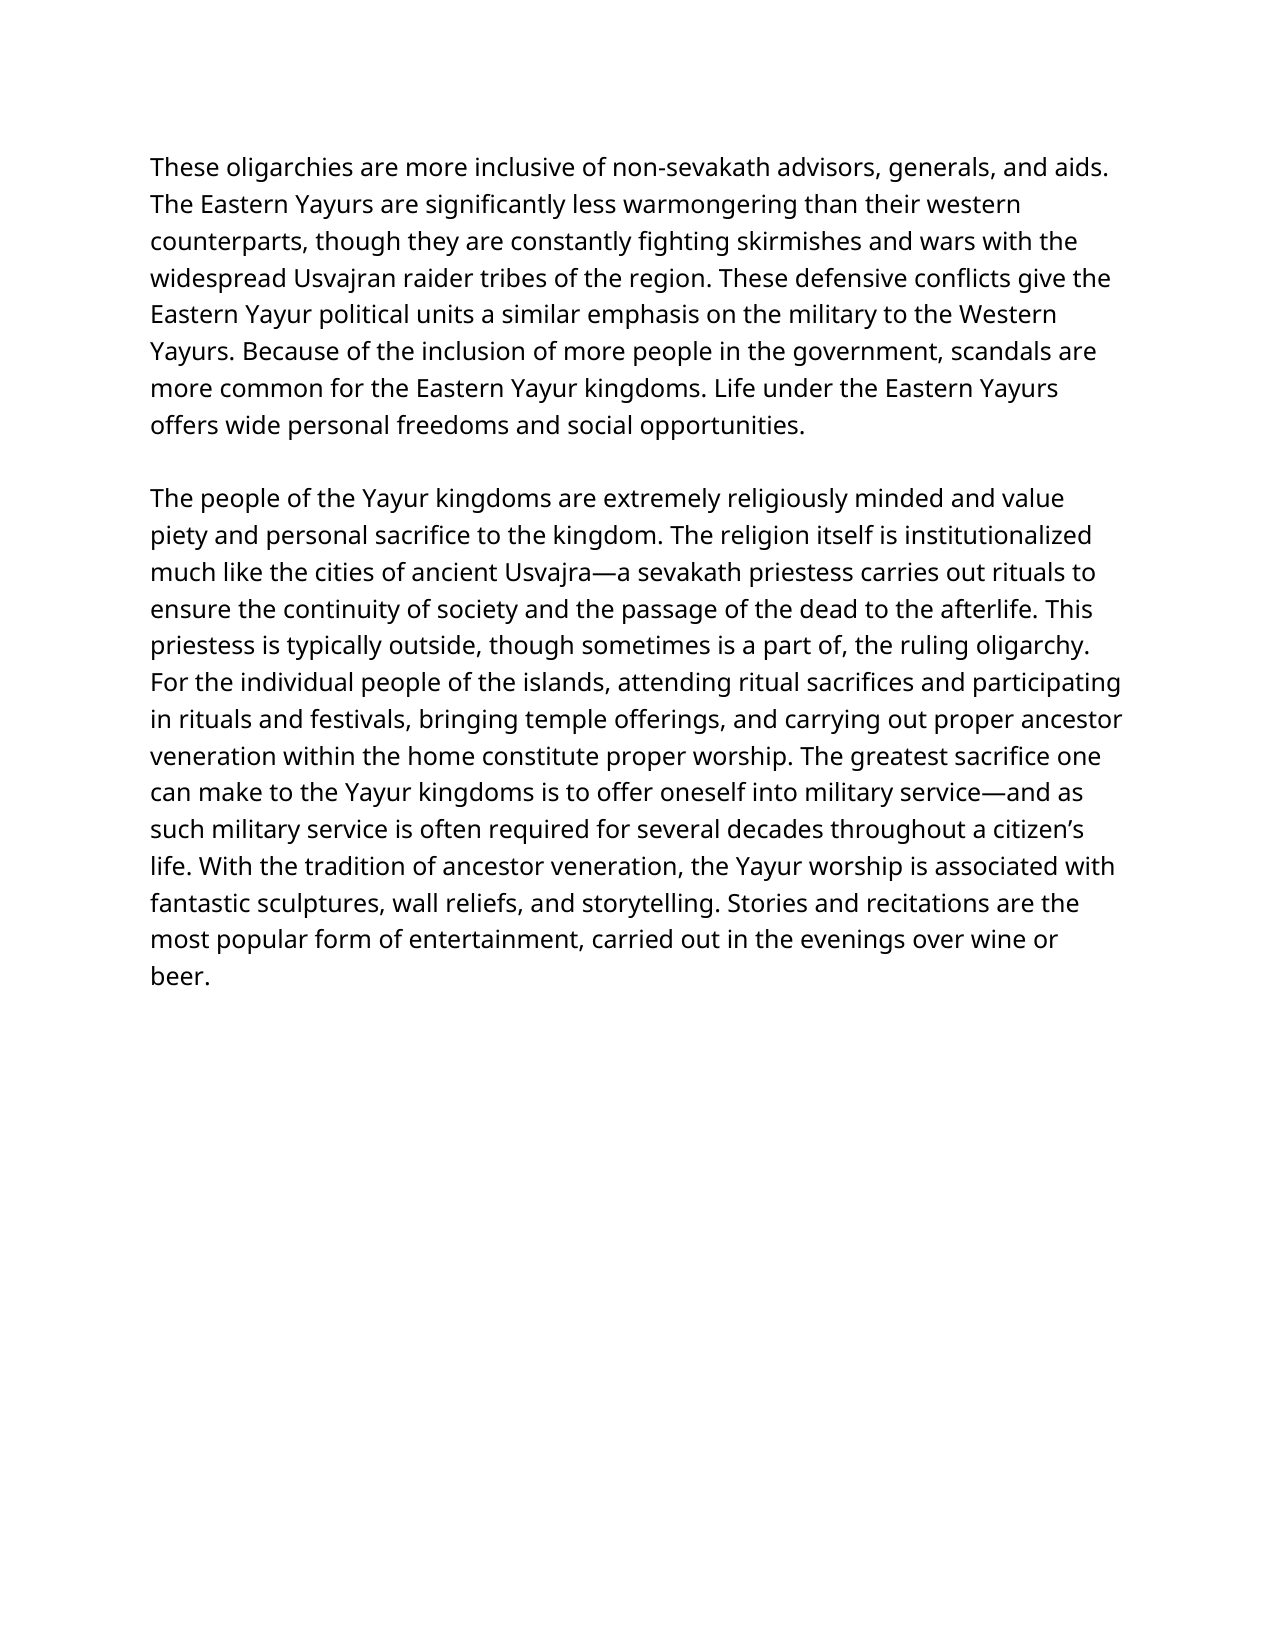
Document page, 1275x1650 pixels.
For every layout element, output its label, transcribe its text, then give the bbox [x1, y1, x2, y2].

text The people of the Yayur kingdoms are extremely religiously minded and value piety and personal sacrifice to the kingdom. The religion itself is institutionalized much like the cities of ancient Usvajra—a sevakath priestess carries out rituals to ensure the continuity of society and the passage of the dead to the afterlife. This priestess is typically outside, though sometimes is a part of, the ruling oligarchy. For the individual people of the islands, attending ritual sacrifices and participating in rituals and festivals, bringing temple offerings, and carrying out proper ancestor veneration within the home constitute proper worship. The greatest sacrifice one can make to the Yayur kingdoms is to offer oneself into military service—and as such military service is often required for several decades throughout a citizen’s life. With the tradition of ancestor veneration, the Yayur worship is associated with fantastic sculptures, wall reliefs, and storytelling. Stories and recitations are the most popular form of entertainment, carried out in the evenings over wine or beer. [150, 481, 1125, 993]
text These oligarchies are more inclusive of non-sevakath advisors, generals, and aids. The Eastern Yayurs are significantly less warmongering than their western counterparts, though they are constantly fighting skirmishes and wars with the widespread Usvajran raider tribes of the region. These defensive conflicts give the Eastern Yayur political units a similar emphasis on the military to the Western Yayurs. Because of the inclusion of more people in the government, scandals are more common for the Eastern Yayur kingdoms. Life under the Eastern Yayurs offers wide personal freedoms and social opportunities. [150, 150, 1125, 441]
